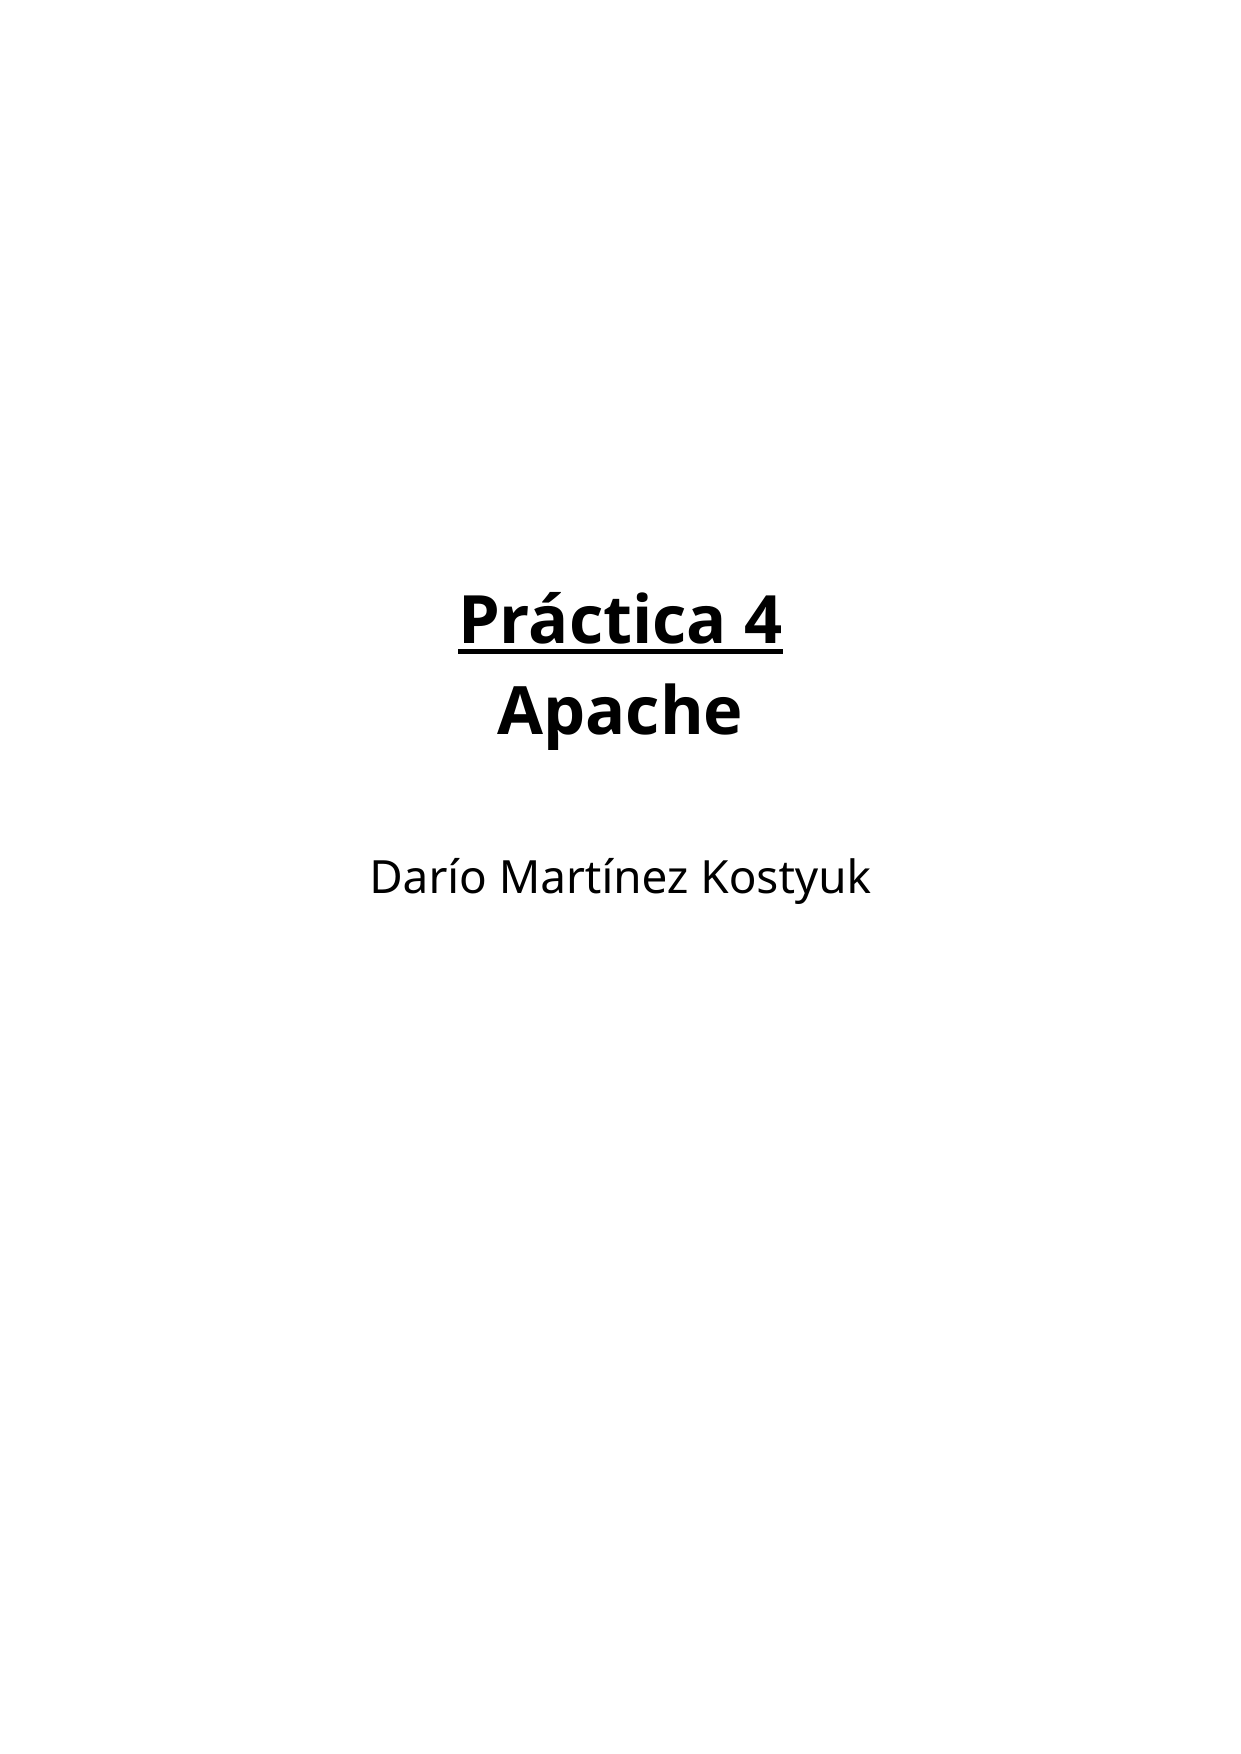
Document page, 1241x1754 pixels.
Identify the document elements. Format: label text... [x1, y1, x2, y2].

text Darío Martínez Kostyuk [118, 845, 1122, 907]
text Apache [118, 663, 1122, 754]
text Práctica 4 [118, 572, 1122, 663]
